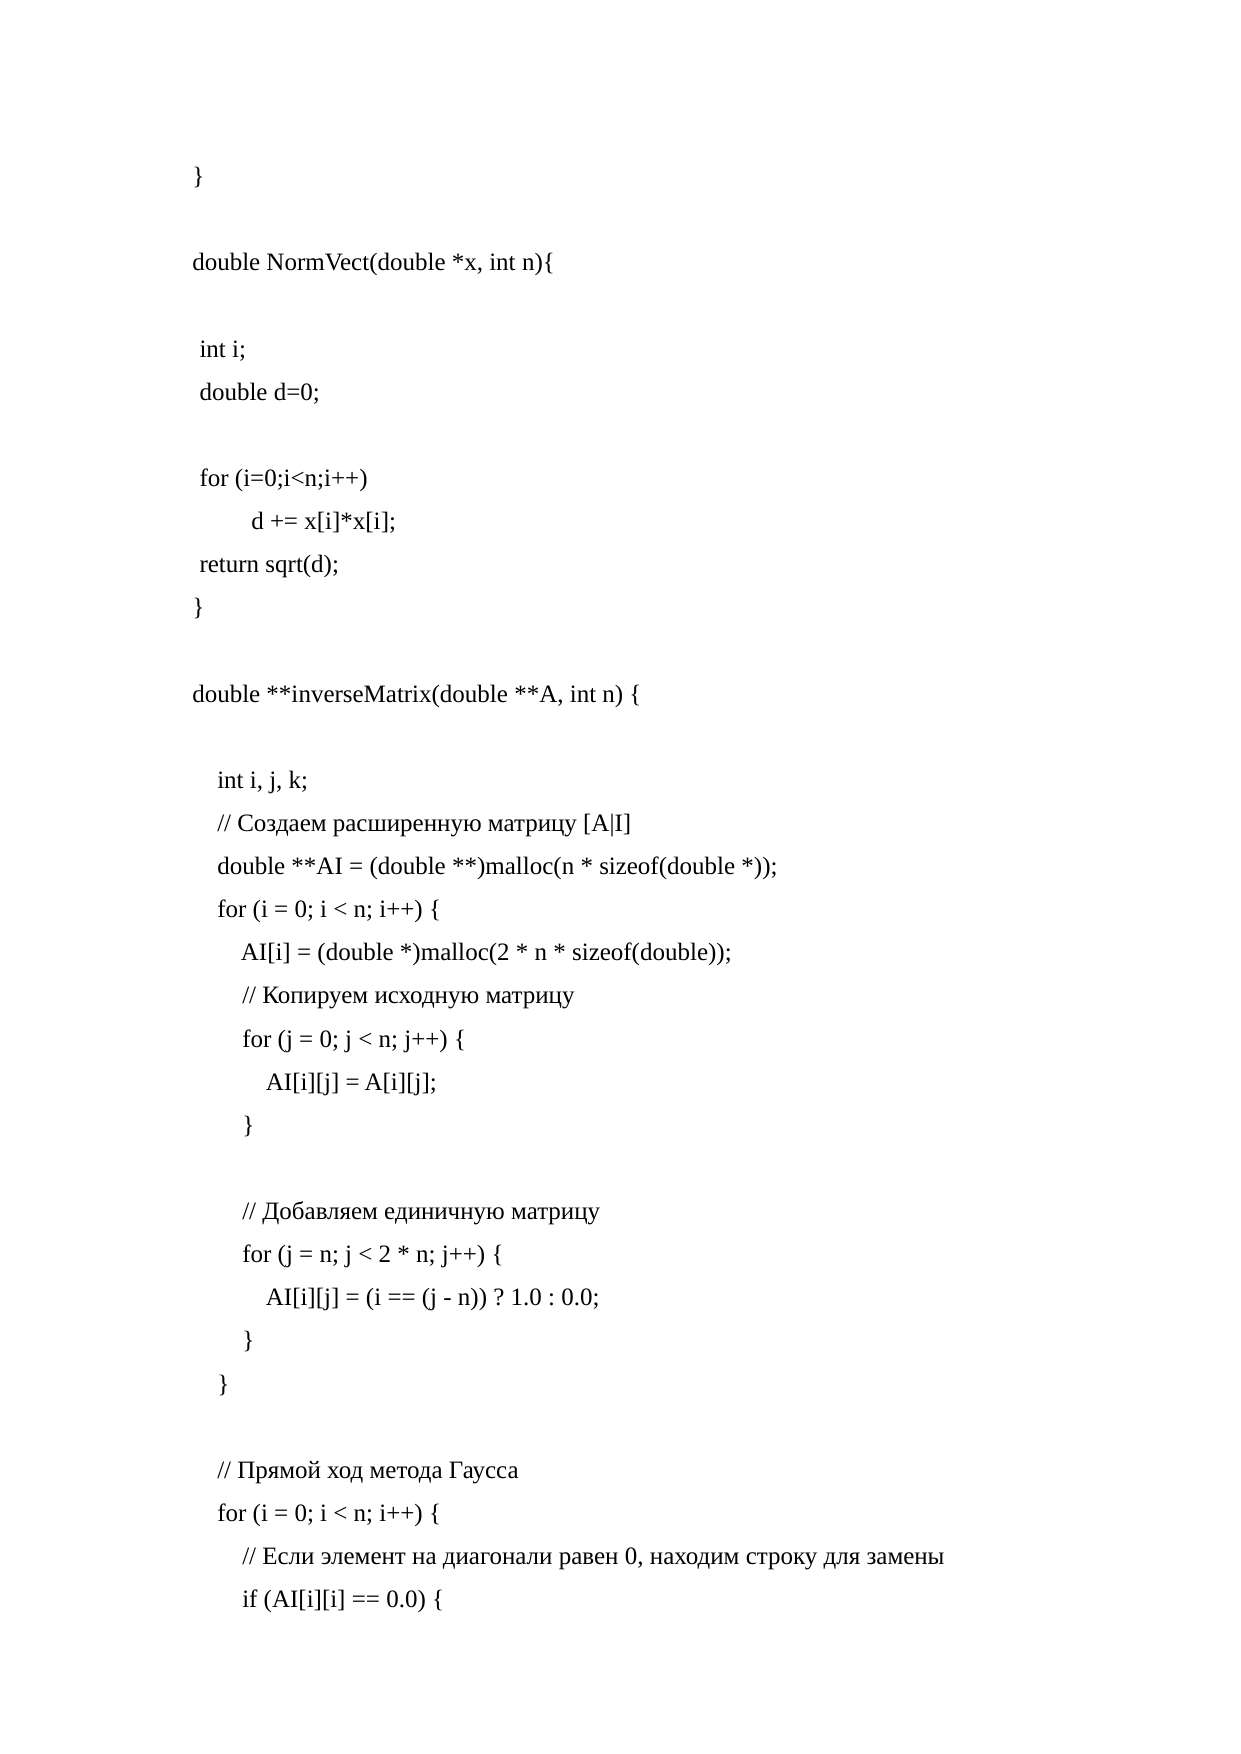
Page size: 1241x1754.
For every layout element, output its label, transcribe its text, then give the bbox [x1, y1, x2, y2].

text for (i = 0; i < n; i++) { [118, 894, 1122, 923]
text if (AI[i][i] == 0.0) { [118, 1584, 1122, 1613]
text return sqrt(d); [118, 549, 1122, 578]
text } [118, 1369, 1122, 1397]
text for (i=0;i<n;i++) [118, 463, 1122, 492]
text for (j = 0; j < n; j++) { [118, 1024, 1122, 1052]
text AI[i][j] = A[i][j]; [118, 1067, 1122, 1096]
text } [118, 1326, 1122, 1354]
text int i, j, k; [118, 765, 1122, 794]
text // Добавляем единичную матрицу [118, 1196, 1122, 1225]
text double d=0; [118, 377, 1122, 406]
text // Если элемент на диагонали равен 0, находим строку для замены [118, 1541, 1122, 1570]
text AI[i][j] = (i == (j - n)) ? 1.0 : 0.0; [118, 1282, 1122, 1311]
text double **inverseMatrix(double **A, int n) { [118, 679, 1122, 707]
text double NormVect(double *x, int n){ [118, 247, 1122, 276]
text for (j = n; j < 2 * n; j++) { [118, 1239, 1122, 1268]
text } [118, 592, 1122, 621]
text // Прямой ход метода Гаусса [118, 1455, 1122, 1484]
text double **AI = (double **)malloc(n * sizeof(double *)); [118, 851, 1122, 880]
text AI[i] = (double *)malloc(2 * n * sizeof(double)); [118, 937, 1122, 966]
text for (i = 0; i < n; i++) { [118, 1498, 1122, 1527]
text // Создаем расширенную матрицу [A|I] [118, 808, 1122, 837]
text } [118, 161, 1122, 190]
text // Копируем исходную матрицу [118, 981, 1122, 1009]
text int i; [118, 334, 1122, 362]
text d += x[i]*x[i]; [118, 506, 1122, 535]
text } [118, 1110, 1122, 1139]
